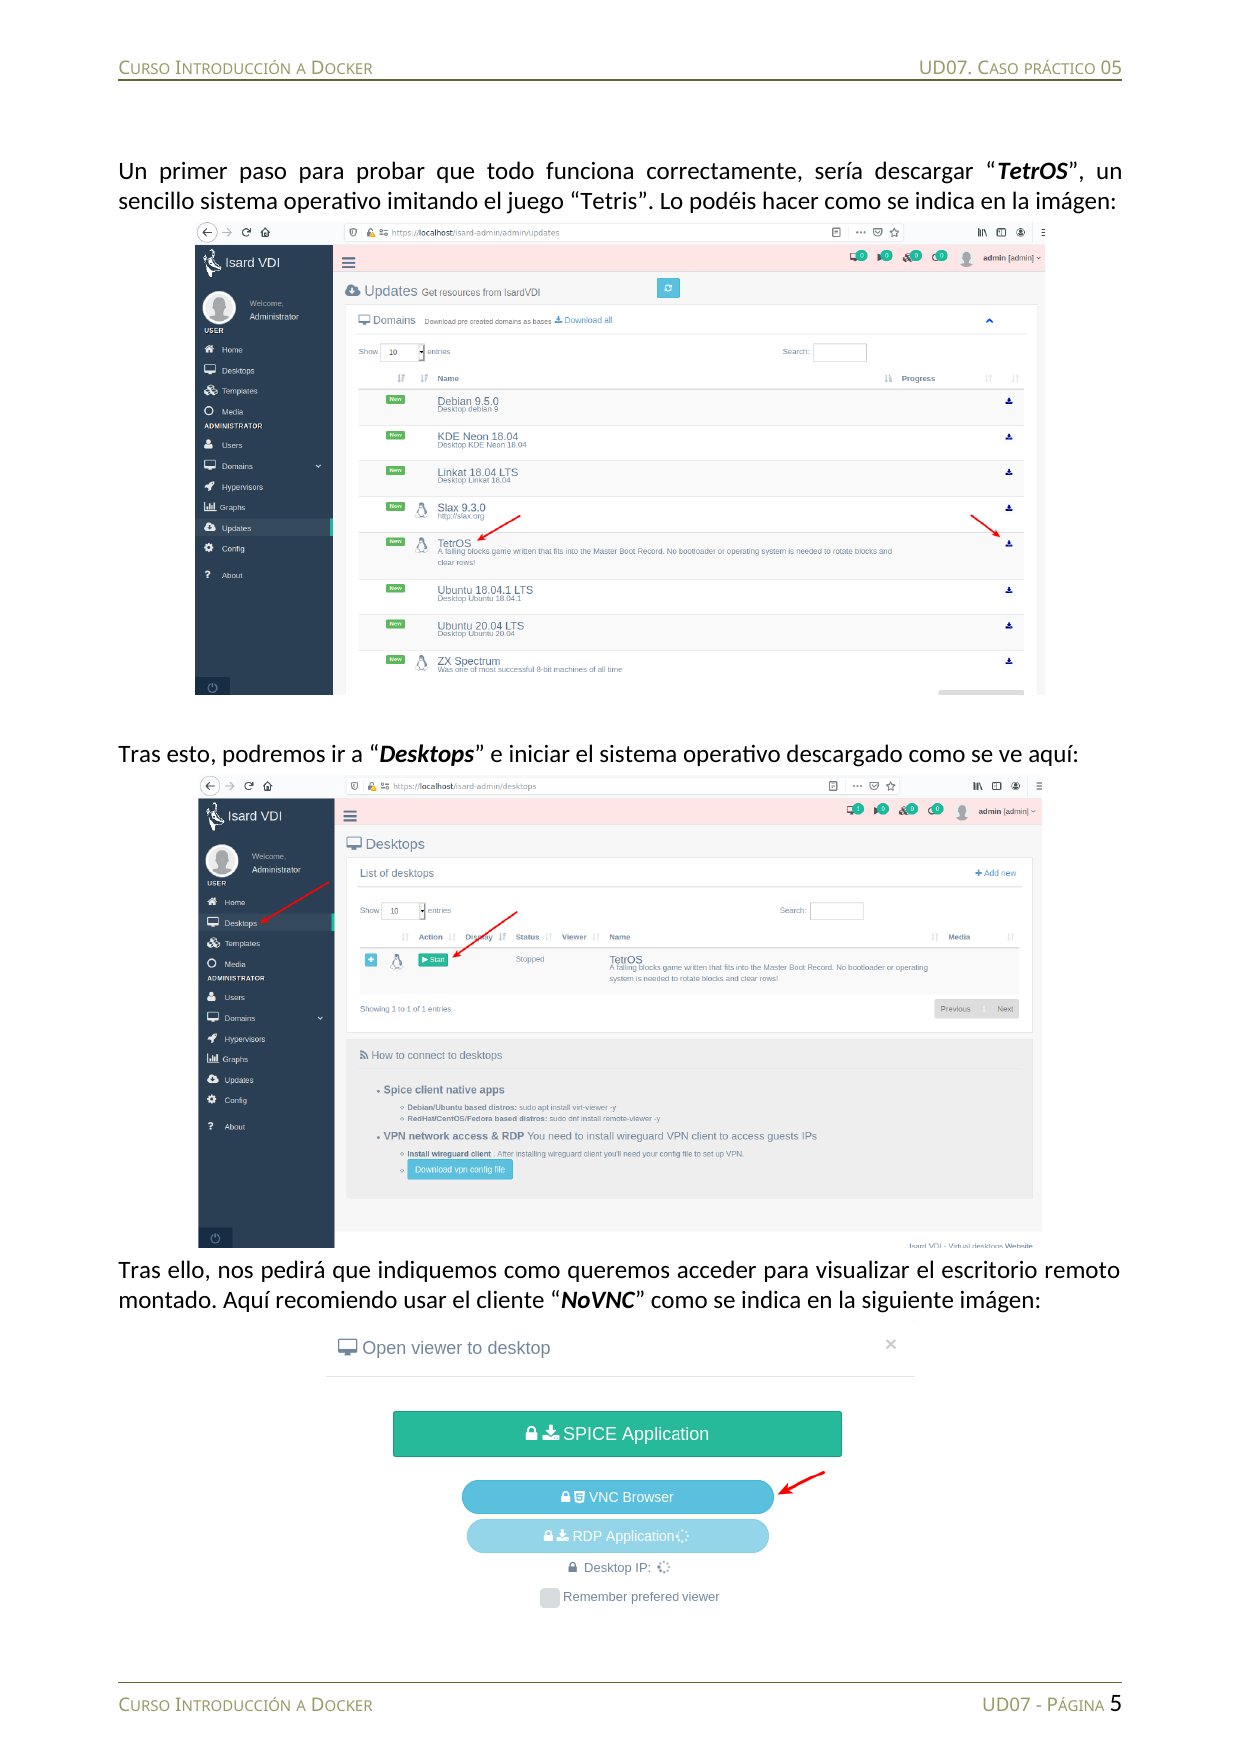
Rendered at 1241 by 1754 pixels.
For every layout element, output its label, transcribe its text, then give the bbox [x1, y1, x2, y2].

picture [325, 1321, 915, 1630]
text Tras ello, nos pedirá que indiquemos como queremos acceder para visualizar el escritorio remoto montado. Aquí recomiendo usar el cliente “NoVNC” como se indica en la siguiente imágen: [118, 1254, 1122, 1315]
text Un primer paso para probar que todo funciona correctamente, sería descargar “TetrOS”, un sencillo sistema operativo imitando el juego “Tetris”. Lo podéis hacer como se indica en la imágen: [118, 155, 1122, 216]
picture [195, 222, 1045, 695]
text Tras esto, podremos ir a “Desktops” e iniciar el sistema operativo descargado como se ve aquí: [118, 738, 1122, 769]
picture [198, 775, 1042, 1248]
